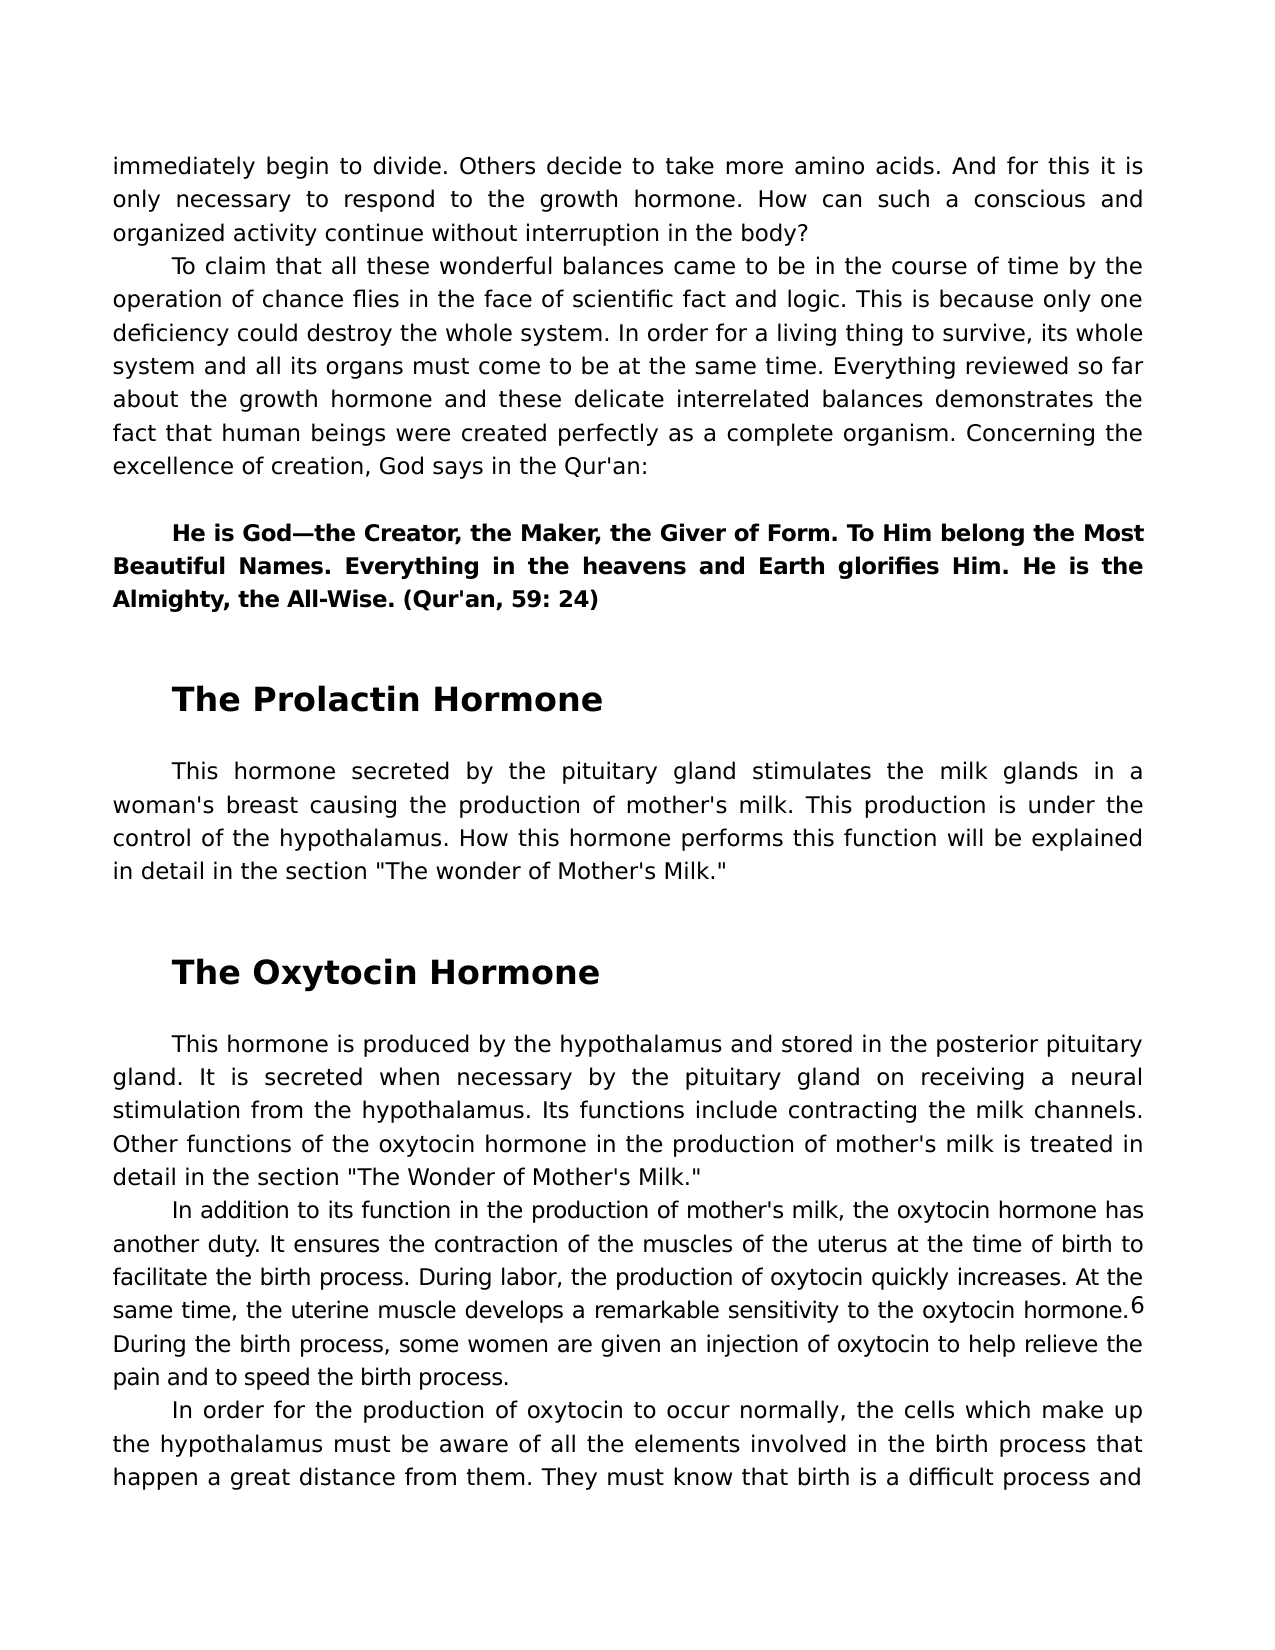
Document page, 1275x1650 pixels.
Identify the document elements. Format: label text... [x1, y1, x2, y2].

text He is God—the Creator, the Maker, the Giver of Form. To Him belong the Most Beautiful Names. Everything in the heavens and Earth glorifies Him. He is the Almighty, the All-Wise. (Qur'an, 59: 24) [112, 514, 1145, 614]
text This hormone secreted by the pituitary gland stimulates the milk glands in a woman's breast causing the production of mother's milk. This production is under the control of the hypothalamus. How this hormone performs this function will be explained in detail in the section "The wonder of Mother's Milk." [112, 753, 1145, 886]
text immediately begin to divide. Others decide to take more amino acids. And for this it is only necessary to respond to the growth hormone. How can such a conscious and organized activity continue without interruption in the body? [112, 148, 1145, 248]
text This hormone is produced by the hypothalamus and stored in the posterior pituitary gland. It is secreted when necessary by the pituitary gland on receiving a neural stimulation from the hypothalamus. Its functions include contracting the milk channels. Other functions of the oxytocin hormone in the production of mother's milk is treated in detail in the section "The Wonder of Mother's Milk." [112, 1025, 1145, 1192]
text In addition to its function in the production of mother's milk, the oxytocin hormone has another duty. It ensures the contraction of the muscles of the uterus at the time of birth to facilitate the birth process. During labor, the production of oxytocin quickly increases. At the same time, the uterine muscle develops a remarkable sensitivity to the oxytocin hormone.6 During the birth process, some women are given an injection of oxytocin to help relieve the pain and to speed the birth process. [112, 1192, 1145, 1392]
text In order for the production of oxytocin to occur normally, the cells which make up the hypothalamus must be aware of all the elements involved in the birth process that happen a great distance from them. They must know that birth is a difficult process and [112, 1392, 1145, 1492]
text The Prolactin Hormone [112, 681, 1145, 720]
text The Oxytocin Hormone [112, 953, 1145, 992]
text To claim that all these wonderful balances came to be in the course of time by the operation of chance flies in the face of scientific fact and logic. This is because only one deficiency could destroy the whole system. In order for a living thing to survive, its whole system and all its organs must come to be at the same time. Everything reviewed so far about the growth hormone and these delicate interrelated balances demonstrates the fact that human beings were created perfectly as a complete organism. Concerning the excellence of creation, God says in the Qur'an: [112, 248, 1145, 481]
